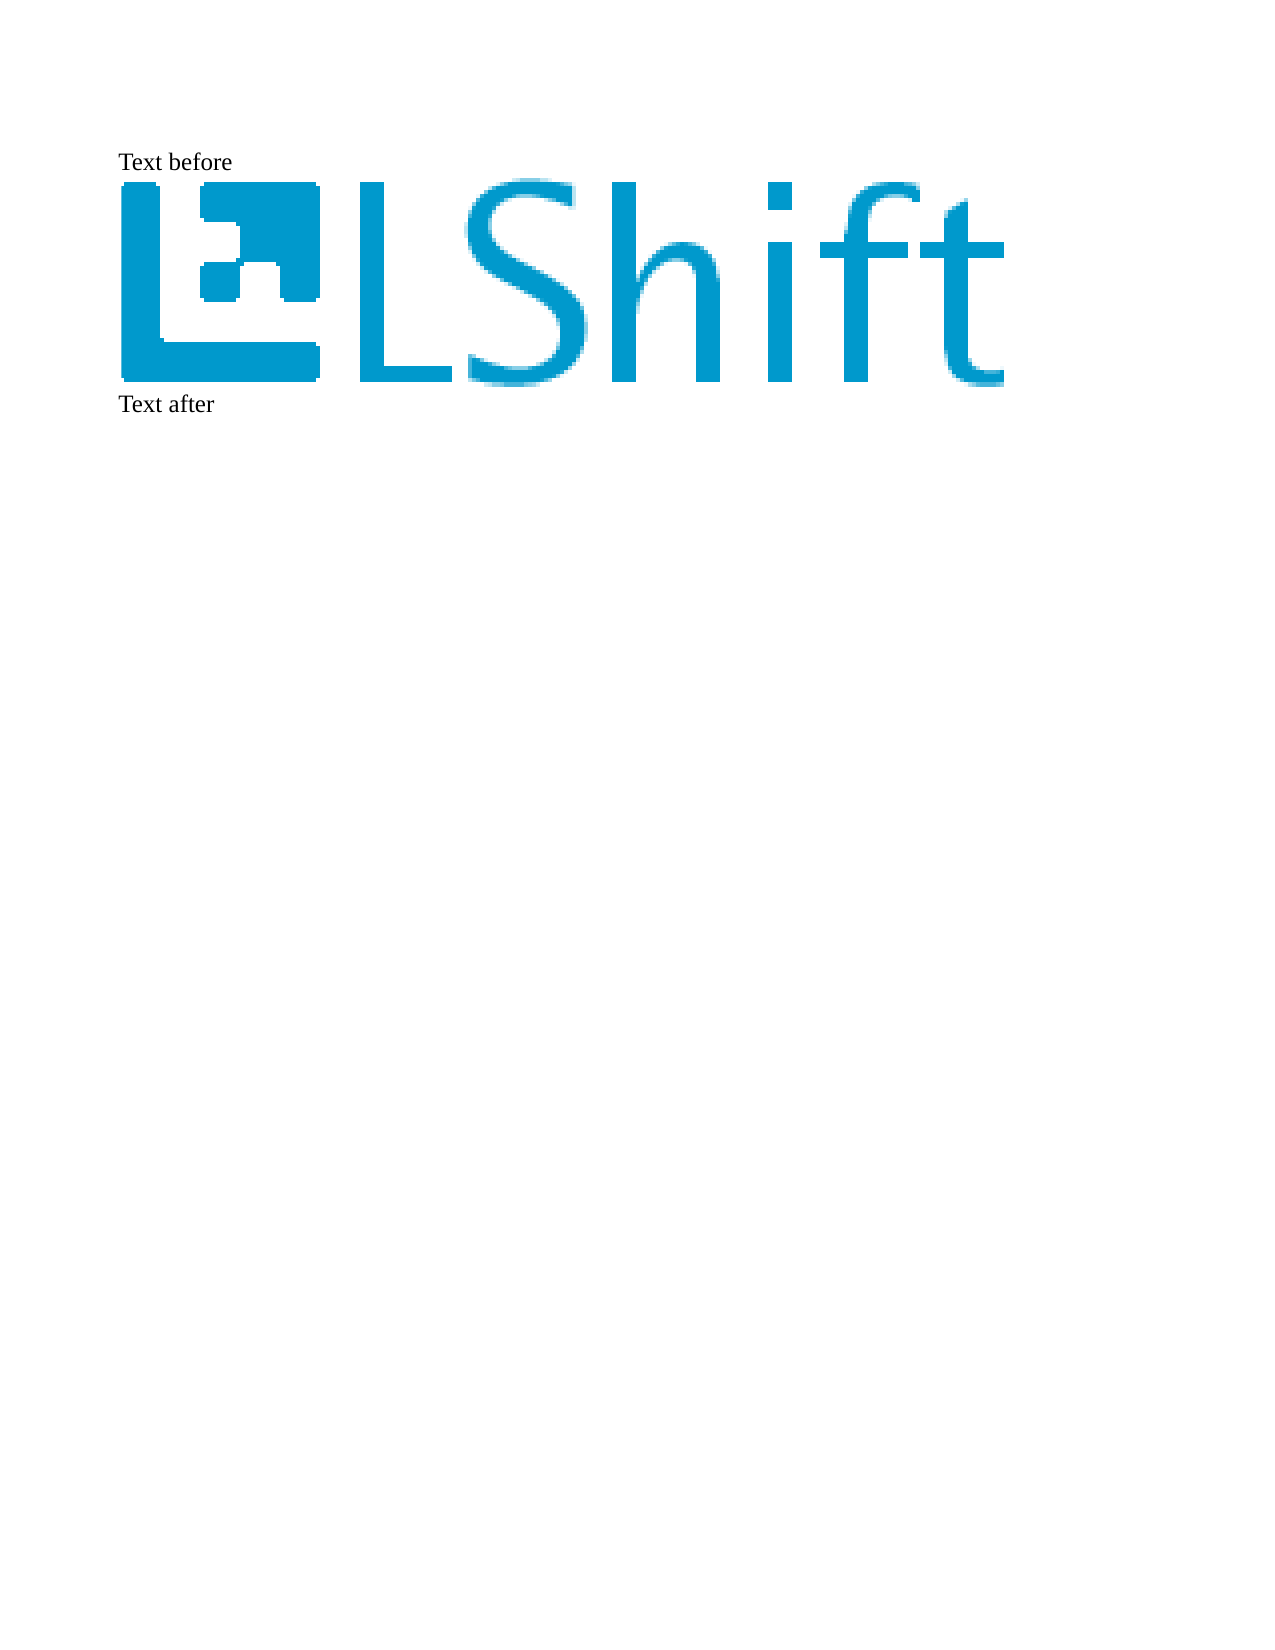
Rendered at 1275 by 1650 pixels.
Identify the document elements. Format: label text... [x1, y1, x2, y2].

picture [969, 259, 1004, 373]
text Text after [118, 389, 1157, 418]
text Text before [118, 147, 1157, 176]
picture [121, 178, 1004, 387]
